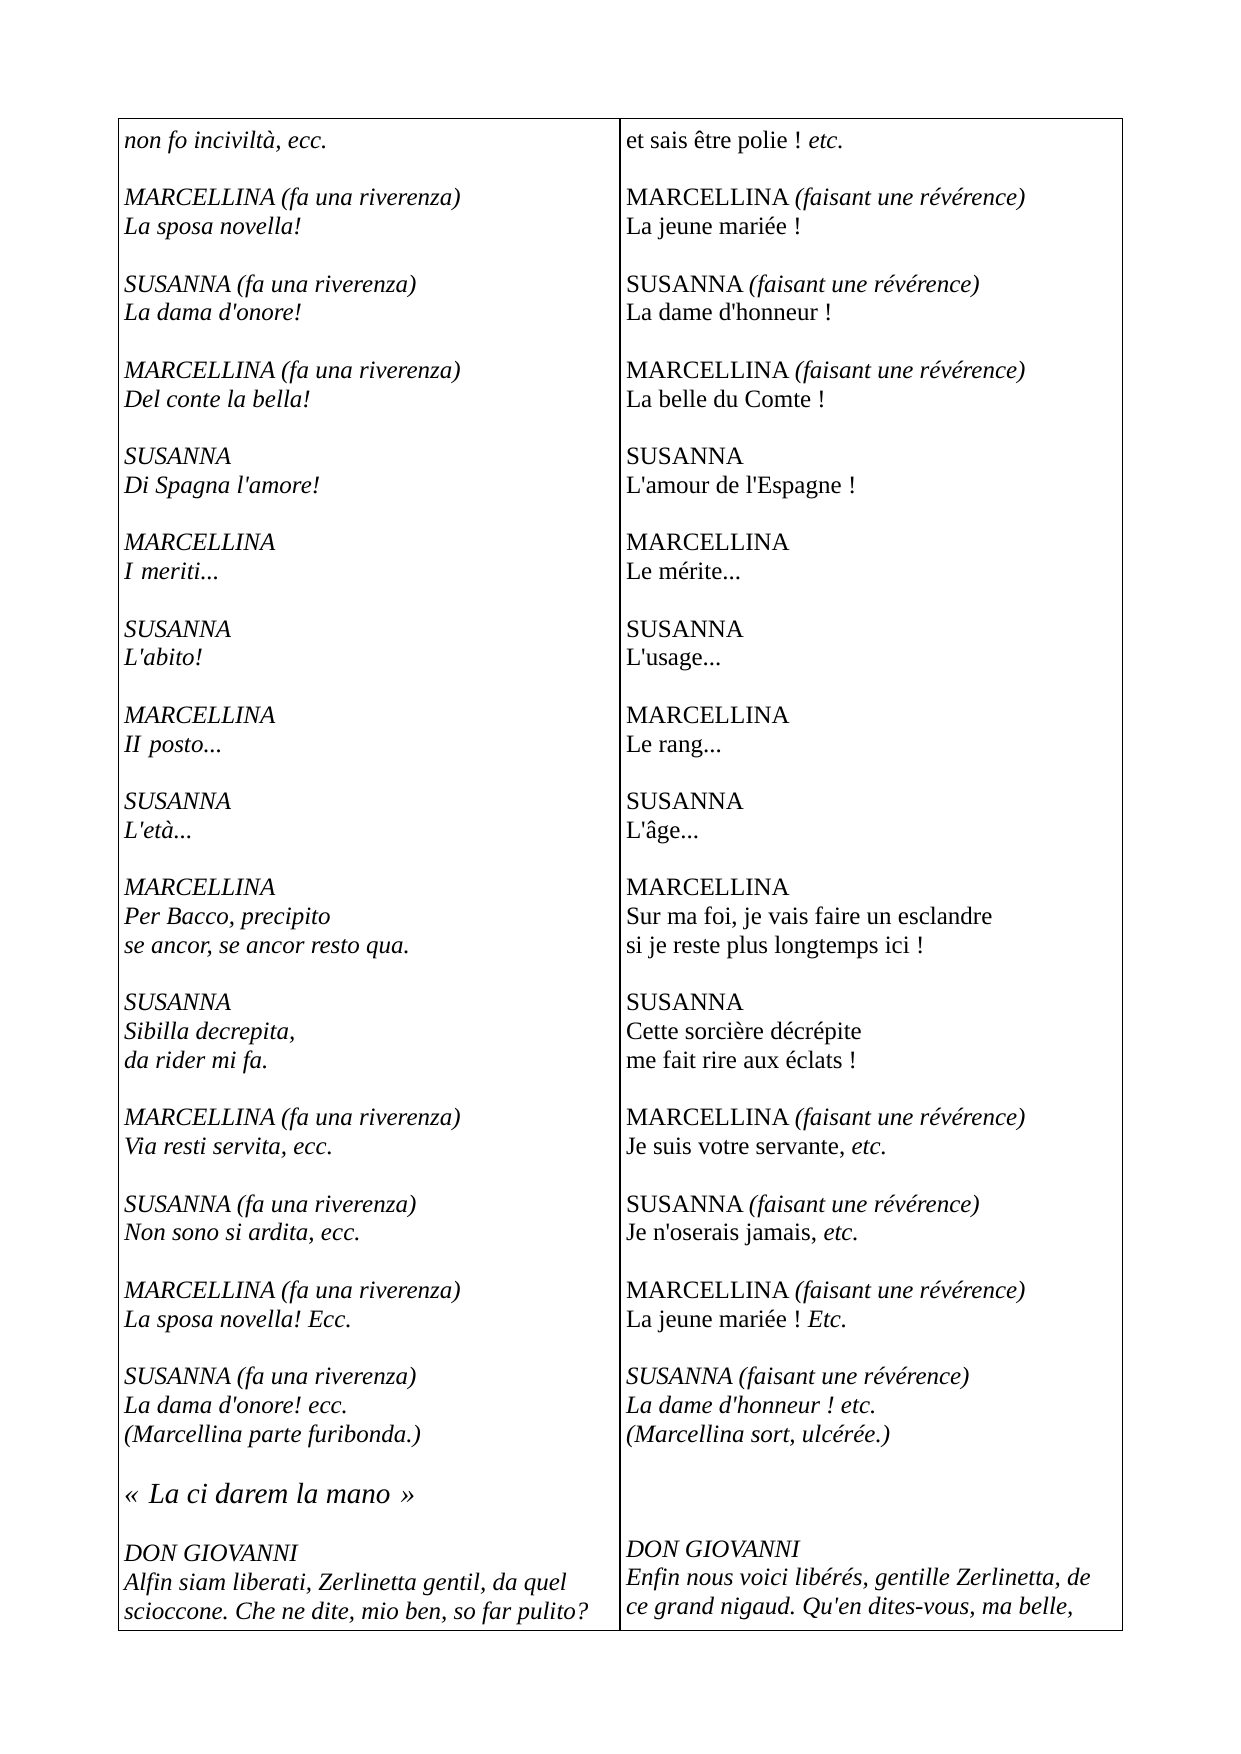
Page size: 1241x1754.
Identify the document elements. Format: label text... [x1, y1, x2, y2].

table_header non fo inciviltà, ecc. MARCELLINA (fa una riverenza) La sposa novella! SUSANNA (fa una riverenza) La dama d'onore! MARCELLINA (fa una riverenza) Del conte la bella! SUSANNA Di Spagna l'amore! MARCELLINA I meriti... SUSANNA L'abito! MARCELLINA II posto... SUSANNA L'età... MARCELLINA Per Bacco, precipito se ancor, se ancor resto qua. SUSANNA Sibilla decrepita, da rider mi fa. MARCELLINA (fa una riverenza) Via resti servita, ecc. SUSANNA (fa una riverenza) Non sono si ardita, ecc. MARCELLINA (fa una riverenza) La sposa novella! Ecc. SUSANNA (fa una riverenza) La dama d'onore! ecc. (Marcellina parte furibonda.) « La ci darem la mano » DON GIOVANNI Alfin siam liberati, Zerlinetta gentil, da quel scioccone. Che ne dite, mio ben, so far pulito? [119, 119, 619, 1630]
table_header et sais être polie ! etc. MARCELLINA (faisant une révérence) La jeune mariée ! SUSANNA (faisant une révérence) La dame d'honneur ! MARCELLINA (faisant une révérence) La belle du Comte ! SUSANNA L'amour de l'Espagne ! MARCELLINA Le mérite... SUSANNA L'usage... MARCELLINA Le rang... SUSANNA L'âge... MARCELLINA Sur ma foi, je vais faire un esclandre si je reste plus longtemps ici ! SUSANNA Cette sorcière décrépite me fait rire aux éclats ! MARCELLINA (faisant une révérence) Je suis votre servante, etc. SUSANNA (faisant une révérence) Je n'oserais jamais, etc. MARCELLINA (faisant une révérence) La jeune mariée ! Etc. SUSANNA (faisant une révérence) La dame d'honneur ! etc. (Marcellina sort, ulcérée.) DON GIOVANNI Enfin nous voici libérés, gentille Zerlinetta, de ce grand nigaud. Qu'en dites-vous, ma belle, [621, 119, 1122, 1630]
